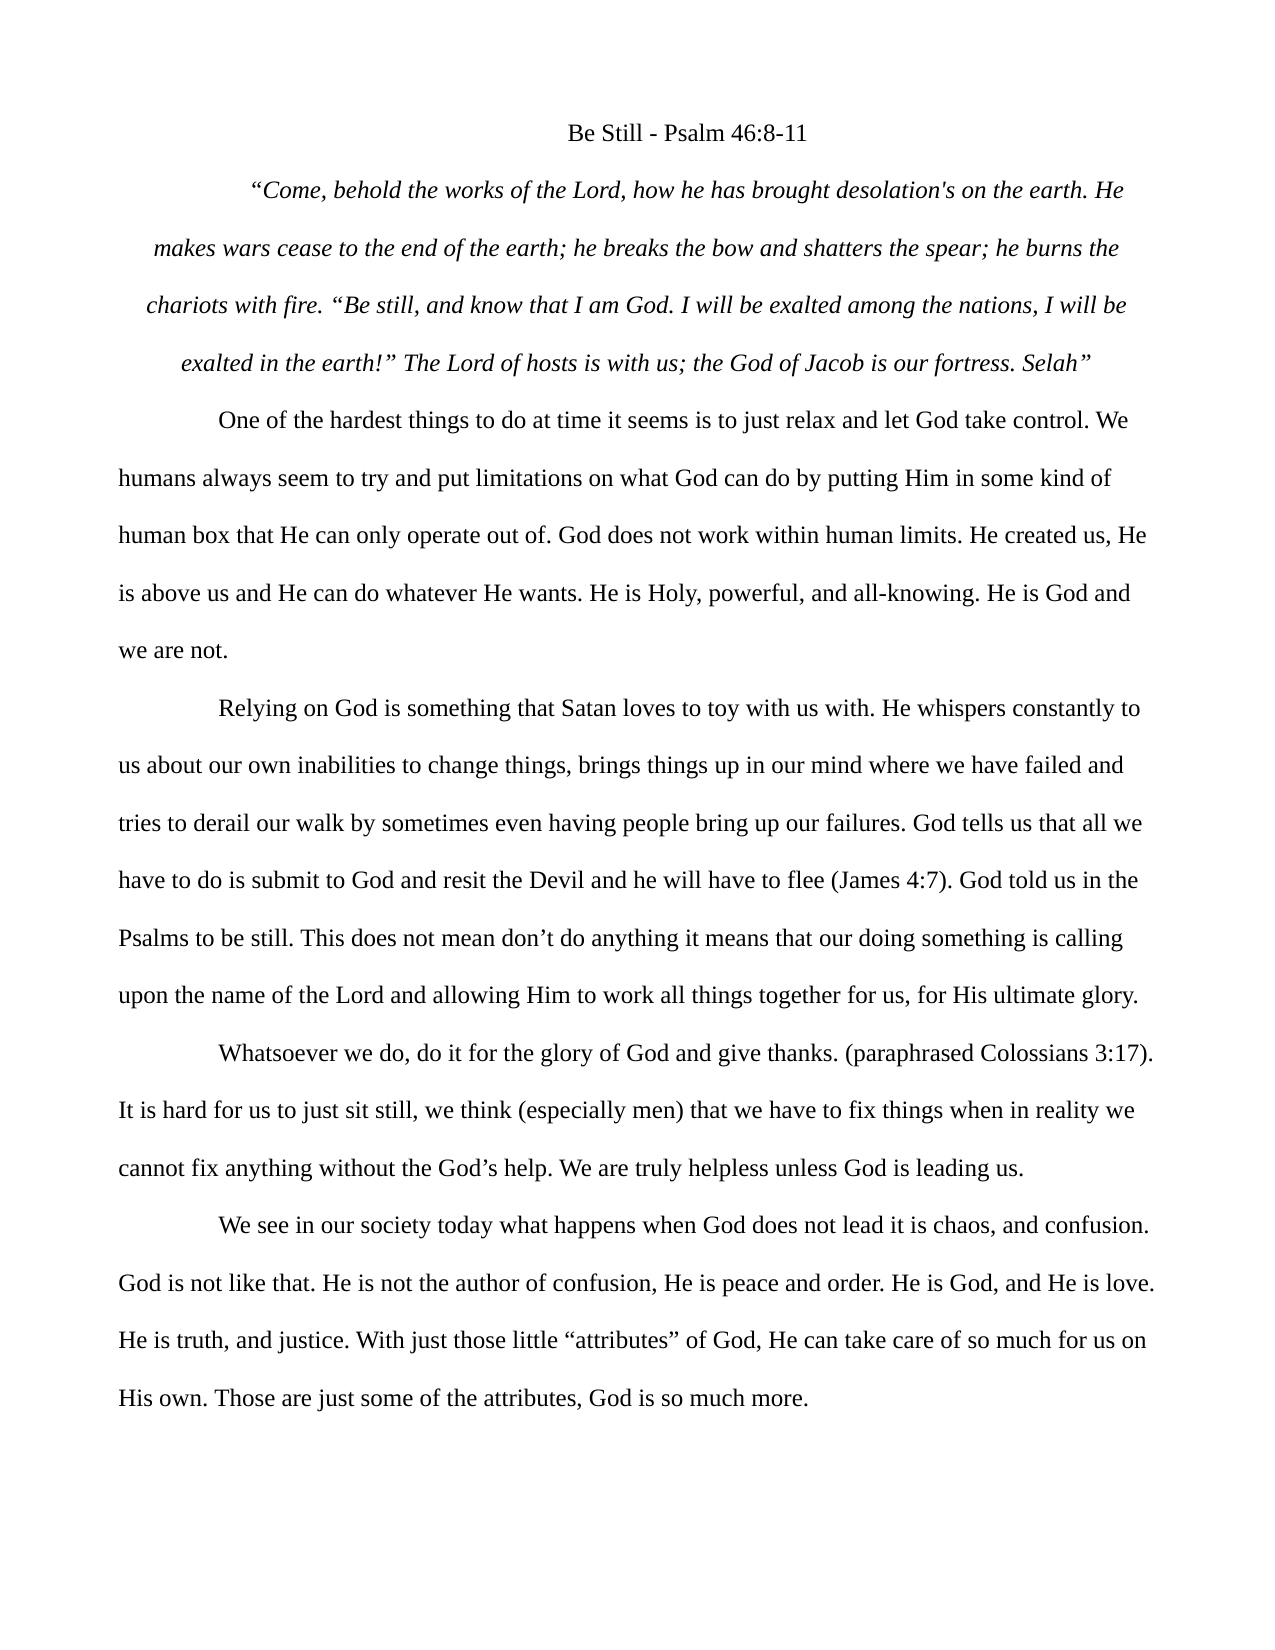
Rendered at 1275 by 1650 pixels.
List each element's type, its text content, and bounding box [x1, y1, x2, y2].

text Be Still - Psalm 46:8-11 [118, 118, 1157, 147]
text We see in our society today what happens when God does not lead it is chaos, and confusion. God is not like that. He is not the author of confusion, He is peace and order. He is God, and He is love. He is truth, and justice. With just those little “attributes” of God, He can take care of so much for us on His own. Those are just some of the attributes, God is so much more. [118, 1211, 1157, 1412]
text One of the hardest things to do at time it seems is to just relax and let God take control. We humans always seem to try and put limitations on what God can do by putting Him in some kind of human box that He can only operate out of. God does not work within human limits. He created us, He is above us and He can do whatever He wants. He is Holy, powerful, and all-knowing. He is God and we are not. [118, 406, 1157, 664]
text Relying on God is something that Satan loves to toy with us with. He whispers constantly to us about our own inabilities to change things, brings things up in our mind where we have failed and tries to derail our walk by sometimes even having people bring up our failures. God tells us that all we have to do is submit to God and resit the Devil and he will have to flee (James 4:7). God told us in the Psalms to be still. This does not mean don’t do anything it means that our doing something is calling upon the name of the Lord and allowing Him to work all things together for us, for His ultimate glory. [118, 693, 1157, 1009]
text “Come, behold the works of the Lord, how he has brought desolation's on the earth. He makes wars cease to the end of the earth; he breaks the bow and shatters the spear; he burns the chariots with fire. “Be still, and know that I am God. I will be exalted among the nations, I will be exalted in the earth!” The Lord of hosts is with us; the God of Jacob is our fortress. Selah” [118, 176, 1157, 377]
text Whatsoever we do, do it for the glory of God and give thanks. (paraphrased Colossians 3:17). It is hard for us to just sit still, we think (especially men) that we have to fix things when in reality we cannot fix anything without the God’s help. We are truly helpless unless God is leading us. [118, 1038, 1157, 1182]
